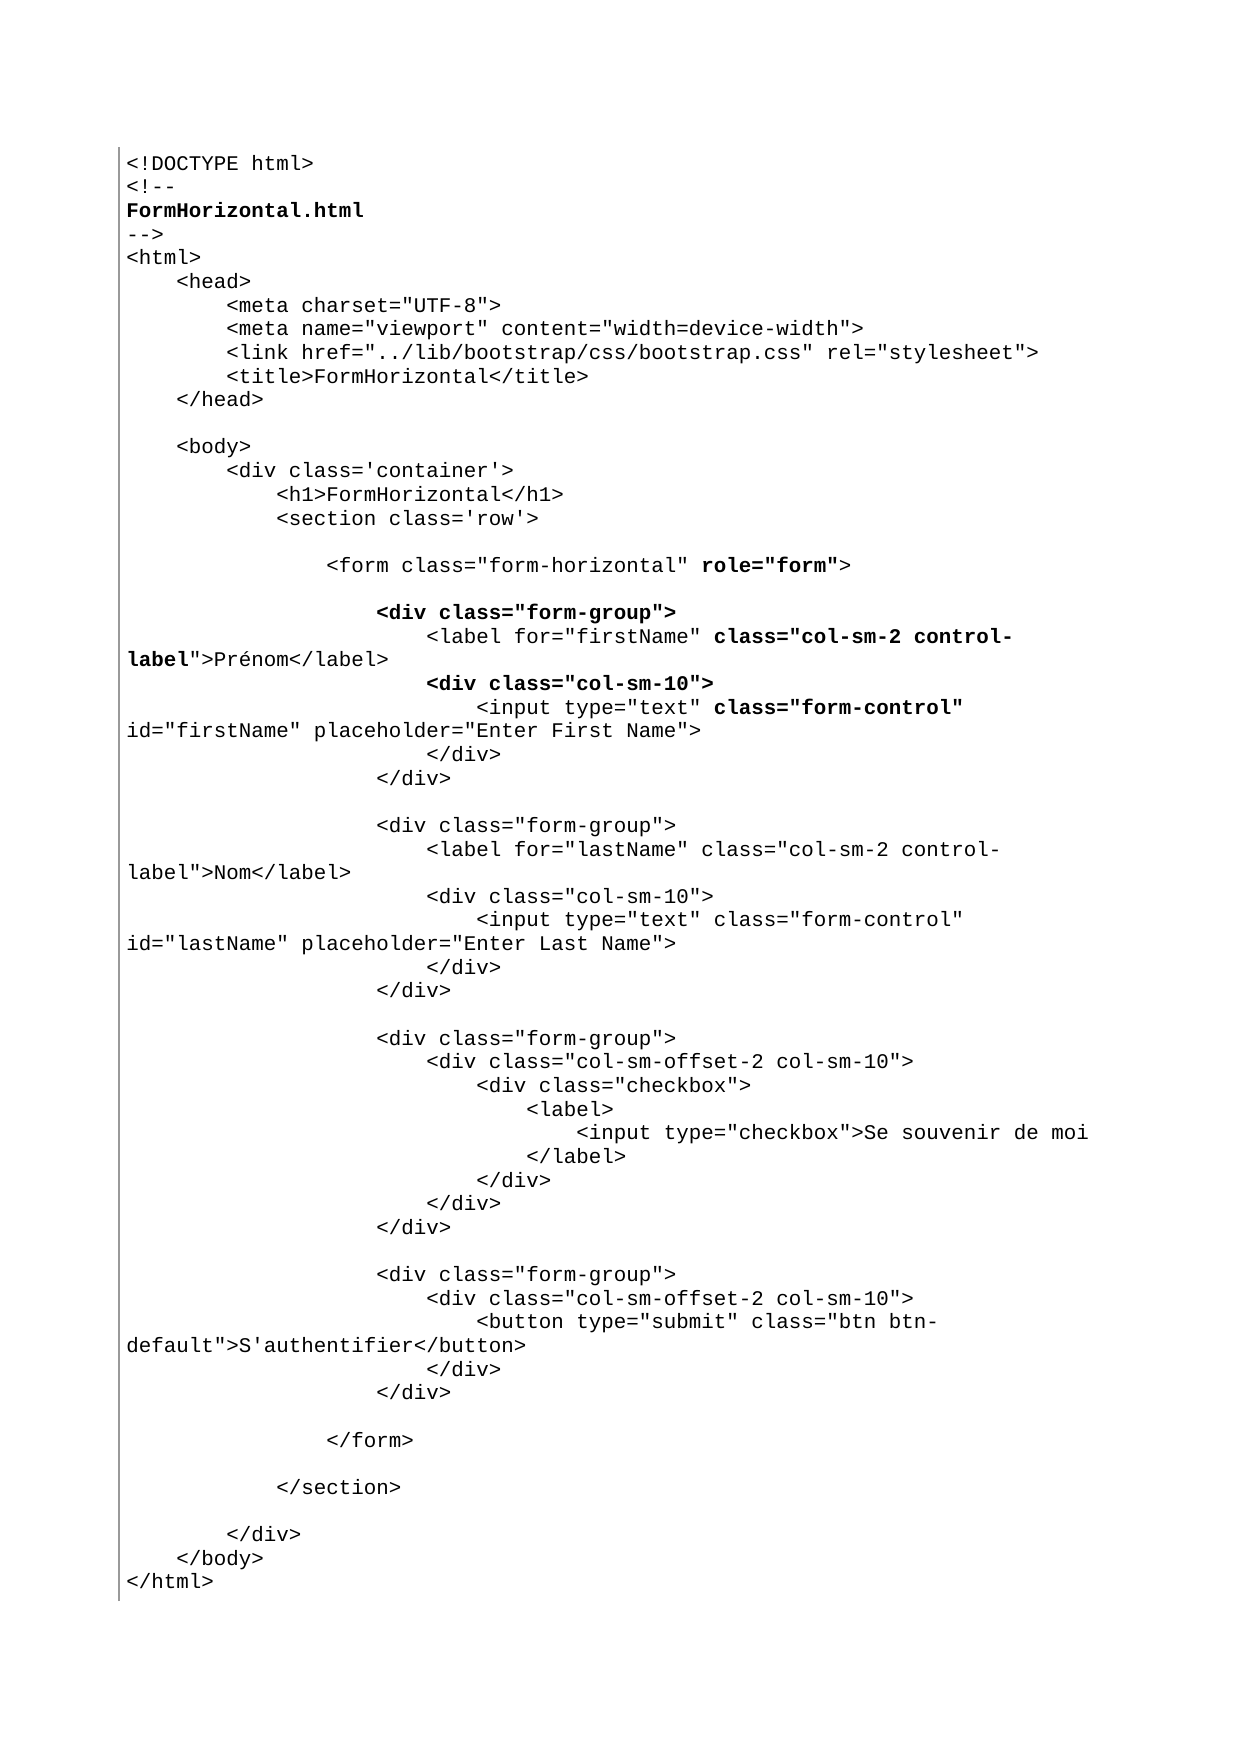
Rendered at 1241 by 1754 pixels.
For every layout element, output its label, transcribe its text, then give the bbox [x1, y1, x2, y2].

text <html> [120, 247, 1122, 271]
text <!DOCTYPE html> [120, 147, 1122, 176]
text </div> [120, 744, 1122, 768]
text <h1>FormHorizontal</h1> [120, 484, 1122, 507]
text FormHorizontal.html [120, 200, 1122, 224]
text </section> [120, 1477, 1122, 1501]
text </div> [120, 1193, 1122, 1217]
text <input type="text" class="form-control" id="firstName" placeholder="Enter First Name"> [120, 697, 1122, 744]
text <input type="text" class="form-control" id="lastName" placeholder="Enter Last Name"> [120, 909, 1122, 957]
text <label> [120, 1099, 1122, 1122]
text <meta name="viewport" content="width=device-width"> [120, 318, 1122, 342]
text <meta charset="UTF-8"> [120, 295, 1122, 318]
text <head> [120, 271, 1122, 295]
text </html> [120, 1572, 1122, 1601]
text <label for="lastName" class="col-sm-2 control-label">Nom</label> [120, 838, 1122, 886]
text </div> [120, 768, 1122, 791]
text <label for="firstName" class="col-sm-2 control-label">Prénom</label> [120, 626, 1122, 673]
text </div> [120, 980, 1122, 1004]
text </form> [120, 1430, 1122, 1453]
text </div> [120, 1169, 1122, 1193]
text <link href="../lib/bootstrap/css/bootstrap.css" rel="stylesheet"> [120, 342, 1122, 366]
text </label> [120, 1146, 1122, 1169]
text </div> [120, 957, 1122, 980]
text <div class="col-sm-10"> [120, 886, 1122, 909]
text <div class="checkbox"> [120, 1075, 1122, 1099]
text </head> [120, 389, 1122, 413]
text </div> [120, 1217, 1122, 1241]
text <input type="checkbox">Se souvenir de moi [120, 1122, 1122, 1146]
text <section class='row'> [120, 507, 1122, 531]
text <div class="form-group"> [120, 1264, 1122, 1288]
text <!-- [120, 176, 1122, 200]
text <div class="col-sm-offset-2 col-sm-10"> [120, 1051, 1122, 1075]
text <div class='container'> [120, 460, 1122, 484]
text <div class="col-sm-10"> [120, 673, 1122, 697]
text </div> [120, 1359, 1122, 1382]
text <div class="col-sm-offset-2 col-sm-10"> [120, 1288, 1122, 1311]
text </div> [120, 1524, 1122, 1548]
text <div class="form-group"> [120, 815, 1122, 838]
text <form class="form-horizontal" role="form"> [120, 555, 1122, 578]
text <body> [120, 437, 1122, 460]
text <title>FormHorizontal</title> [120, 366, 1122, 389]
text <button type="submit" class="btn btn-default">S'authentifier</button> [120, 1311, 1122, 1359]
text </body> [120, 1548, 1122, 1572]
text --> [120, 224, 1122, 247]
text <div class="form-group"> [120, 602, 1122, 626]
text </div> [120, 1382, 1122, 1406]
text <div class="form-group"> [120, 1028, 1122, 1051]
